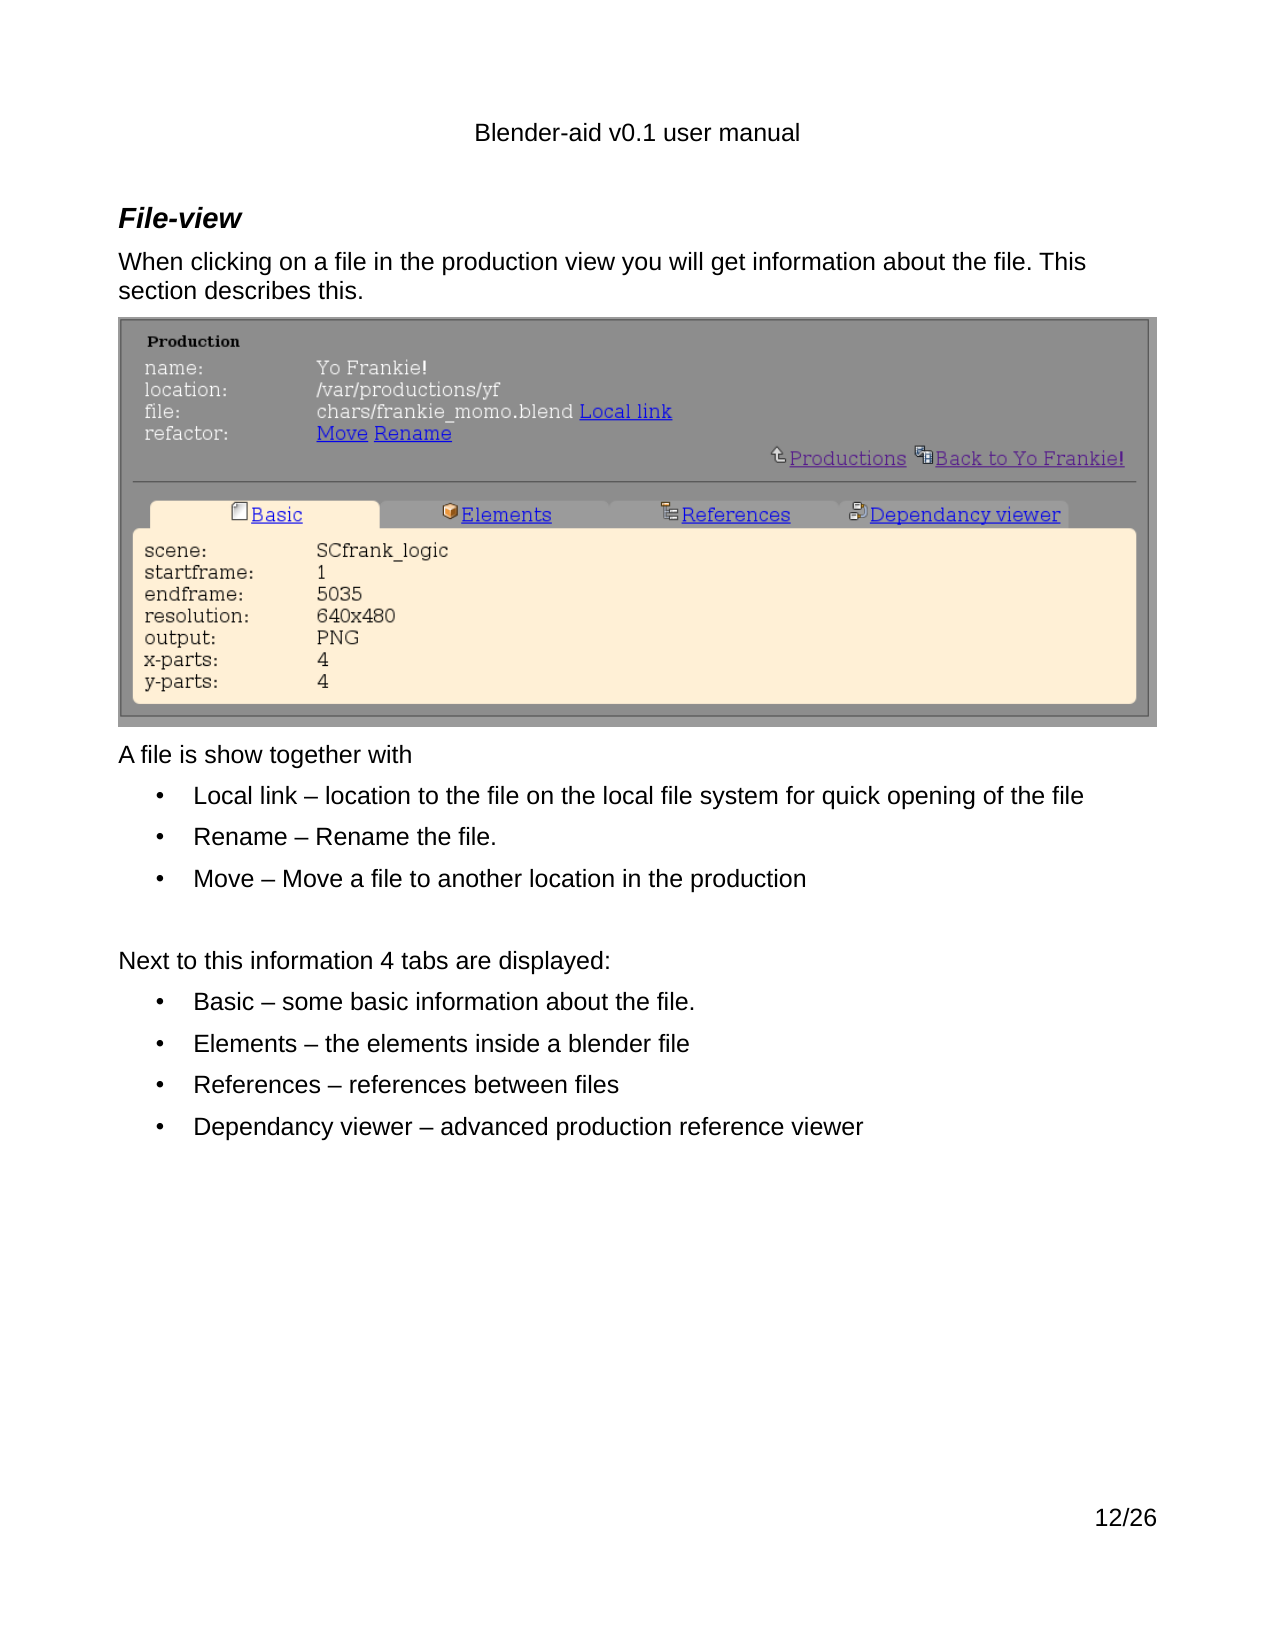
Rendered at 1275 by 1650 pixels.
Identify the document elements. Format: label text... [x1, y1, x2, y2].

text Next to this information 4 tabs are displayed: [118, 946, 1157, 975]
list Local link – location to the file on the local file system for quick opening of the file [156, 781, 1157, 810]
list Rename – Rename the file. [156, 822, 1157, 851]
text When clicking on a file in the production view you will get information about the file. This section describes this. [118, 247, 1157, 305]
list Move – Move a file to another location in the production [156, 863, 1157, 892]
list Basic – some basic information about the file. [156, 987, 1157, 1016]
text A file is show together with [118, 739, 1157, 768]
subtitle File-view [118, 201, 1157, 235]
list Dependancy viewer – advanced production reference viewer [156, 1111, 1157, 1140]
picture [118, 317, 1157, 727]
list Elements – the elements inside a blender file [156, 1029, 1157, 1058]
list References – references between files [156, 1070, 1157, 1099]
